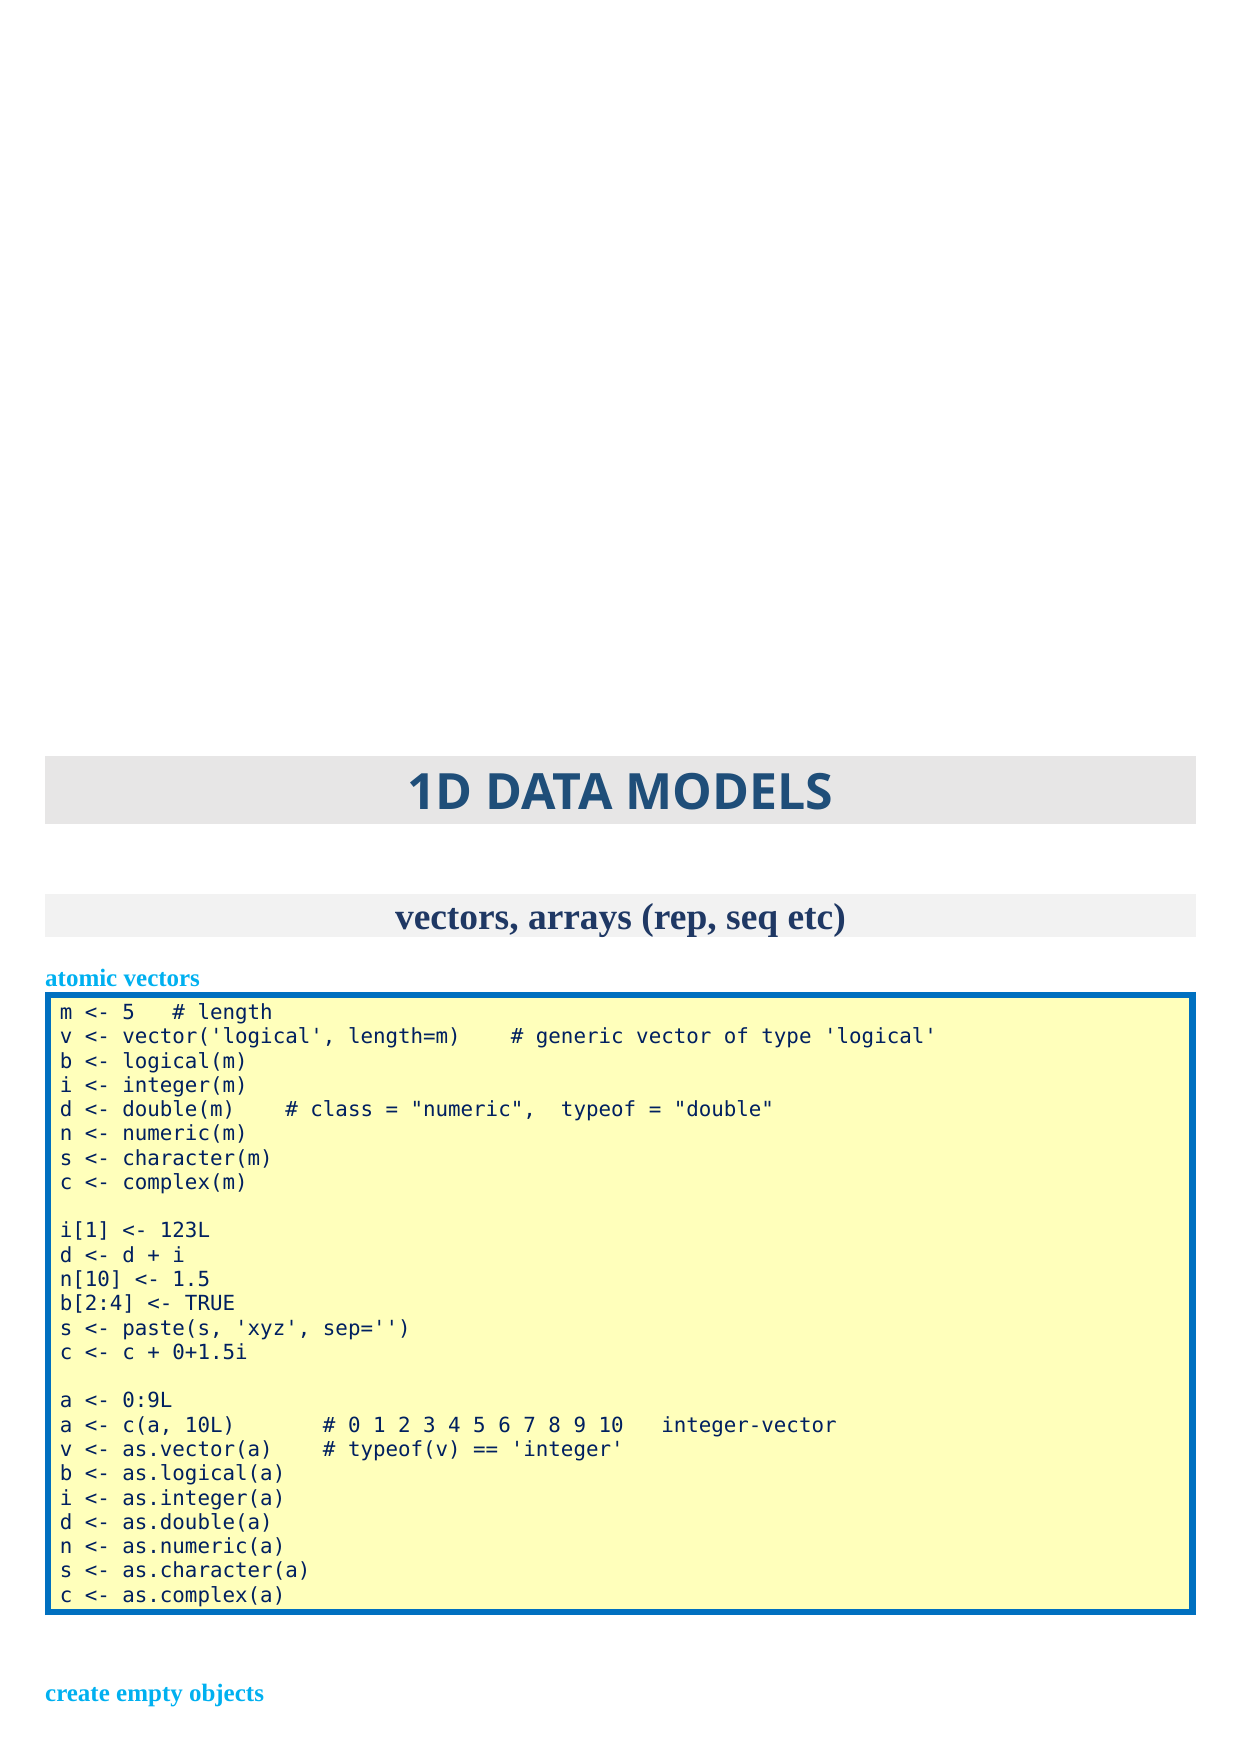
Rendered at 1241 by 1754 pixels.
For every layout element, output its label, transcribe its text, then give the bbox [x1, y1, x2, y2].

text m <- 5 # length [51, 998, 1189, 1016]
text c <- complex(m) [51, 1162, 1189, 1186]
text a <- c(a, 10L) # 0 1 2 3 4 5 6 7 8 9 10 integer-vector [51, 1404, 1189, 1429]
text b <- logical(m) [51, 1040, 1189, 1064]
text v <- as.vector(a) # typeof(v) == 'integer' [51, 1429, 1189, 1453]
text a <- 0:9L [51, 1380, 1189, 1404]
text c <- as.complex(a) [51, 1574, 1189, 1609]
title atomic vectors [45, 963, 1196, 992]
text s <- as.character(a) [51, 1550, 1189, 1574]
text n[10] <- 1.5 [51, 1259, 1189, 1283]
text d <- d + i [51, 1234, 1189, 1259]
text d <- double(m) # class = "numeric", typeof = "double" [51, 1089, 1189, 1113]
subtitle vectors, arrays (rep, seq etc) [45, 894, 1196, 937]
text i <- integer(m) [51, 1064, 1189, 1089]
title create empty objects [45, 1678, 1196, 1707]
text s <- character(m) [51, 1137, 1189, 1162]
text s <- paste(s, 'xyz', sep='') [51, 1307, 1189, 1332]
text v <- vector('logical', length=m) # generic vector of type 'logical' [51, 1016, 1189, 1040]
text c <- c + 0+1.5i [51, 1332, 1189, 1356]
text i[1] <- 123L [51, 1210, 1189, 1234]
text n <- as.numeric(a) [51, 1526, 1189, 1550]
text b[2:4] <- TRUE [51, 1283, 1189, 1307]
text n <- numeric(m) [51, 1113, 1189, 1137]
subtitle 1D DATA MODELS [45, 756, 1196, 824]
text d <- as.double(a) [51, 1501, 1189, 1526]
text i <- as.integer(a) [51, 1477, 1189, 1501]
text b <- as.logical(a) [51, 1453, 1189, 1477]
